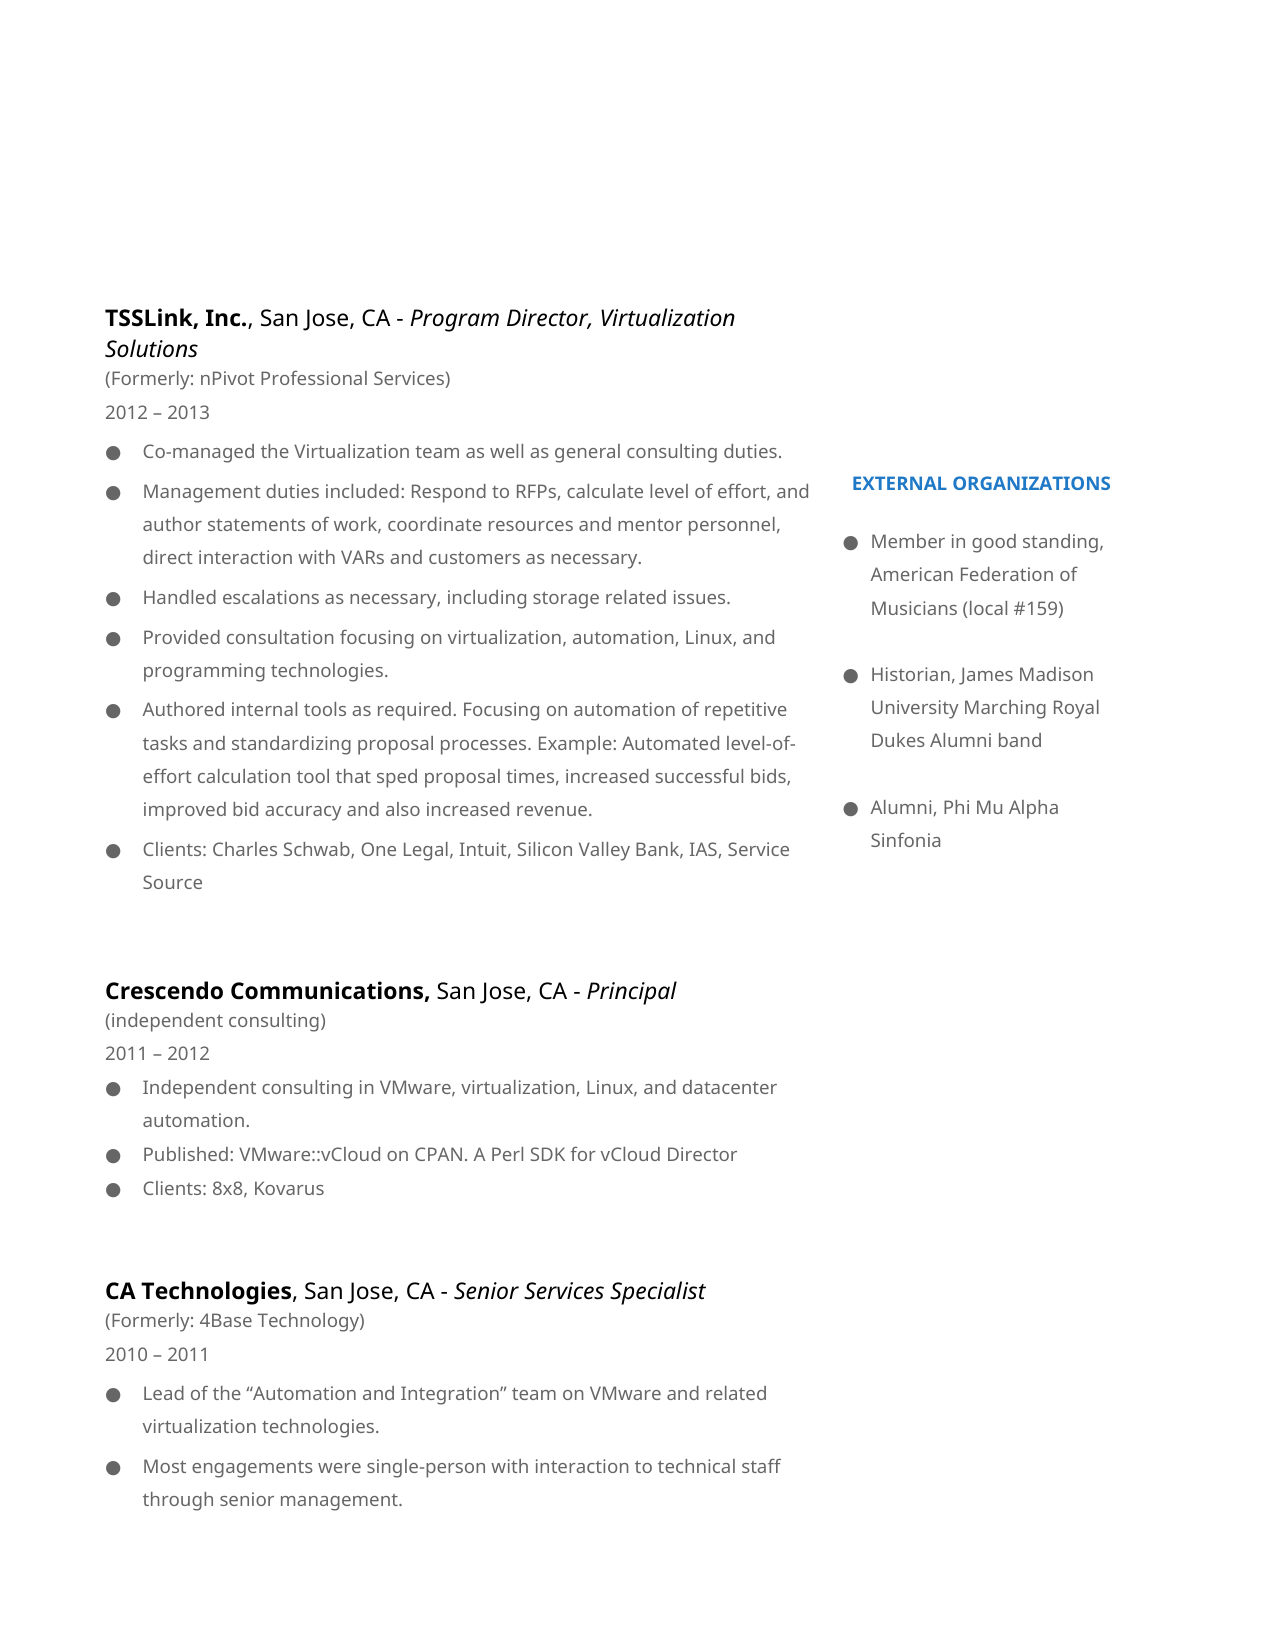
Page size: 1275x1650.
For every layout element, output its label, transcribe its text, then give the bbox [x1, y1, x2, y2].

table_cell SKILLS System administration and monitoring Python, Perl, shell scripting Public speaking, presentation planning Incident response setup and practice Agile methodologies (Certified Scrum Master) Linux Software development and design Database design and administration Process and product documentation Version Control Code testing and Continuous Integration Virtualization with a focus on VMWare Amazon cloud CERTIFICATIONS Google Cybersecurity Certificate AWS Certified Cloud Practitioner (Reg #469454772) VMware Certified Professional - v4 and v5 (VCP #72212) Scrum Alliance Certified ScrumMaster (747082) DoD Collateral Secret and SCI Top Secret clearances. Lapsed. EXTERNAL ORGANIZATIONS Member in good standing, American Federation of Musicians (local #159) Historian, James Madison University Marching Royal Dukes Alumni band Alumni, Phi Mu Alpha Sinfonia [837, 60, 1181, 1533]
table_cell EXPERIENCE Pure Storage, Mountain View, CA — Sr. Software Engineer 2014 - 2023 Systems administrator and programmer within Pure from pre-IPO to multi-billion dollar organization. Managed multiple site migrations through my tenure. Participated in and later managed a team responsible for internal infrastructure automation. Initially for the Flash Array business unit and later company-wide. Acting Manager of DevOps In addition to duties as a senior member of the team, served as the acting manager for my final half-year at Pure. Participated in product planning, requirements gathering, team +budgeting, compensation planning and reviews, managed projects, reported to exectiutive team Facilitated communication and planning between business units. Sr. DevOps Engineer Senior member of a team responsible for infrastructure related automation. Initial area of focus was array log reception and searching tools for developers and support. Created and led development on a self-service system (SPOG) to allow engineers to automatically provision virtual resources across VMware, multiple open-stack deployments and AWS. (Hybrid cloud interface) Assumed product ownership and lead development of a system to control package automation and deployment via decentralized puppet. This also included managing access controls on end systems, ownership and inventory tracking, as well as IP address management. Scale was approximately 10k active systems, 8m requests / 10gb a day. Deployment automation reduced related errors by a factor of 15. This included guiding changes in the puppet modules with approximately 50 active developer/contributors. Said system was used both for manual changes in a UI as well as automation via API. Implemented first regular SCRUM within Infrastructure Shared Services. Roles of scrum master and product owners were rotated through members of the team. Englab Initial infrastructure automation hire within Pure Storage. Moved from “hand curated” infrastructure to automated and monitored. Vastly improved testing uptimes. Proved to core development that VMware overcommit was usable with testing of virtualized storage arrays, representing a significant capital savings for the company. Grew from a “startup closet” to multiple-geographic datacenters and cloud installations, representing hundreds of physical systems and over 10k VMs. Managed initial cloud infrastructure in AWS. General system administration tasks ran the full gamut of startup through mature organizational needs: DNS, hardware diagnosis and migrations, datacenter design, linux and Pure Os, source control management, network design, monitoring, incident response, security, account controls, etc. Kovarus, Inc., San Ramon, CA - Senior Development Consultant 2013 – 2014 Professional Services consultant with a focus on automation. Primary team resource for development consulting and continuous integration projects. (DevOps) Tasks included SDLC products such as: Chef, Puppet, Jenkins, Cobbler, Kickstart, Runbook, Jira, etc. Responsibilities include pre-sales: Requirements gathering, calculate level of effort, and author statements of work. Additionally, author internal tools as required. Focusing on automation of repetitive tasks and standardizing proposal processes. Example: UCS as-built document generator. Clients: Macy’s, RMS, StubHub, Align technologies TSSLink, Inc., San Jose, CA - Program Director, Virtualization Solutions (Formerly: nPivot Professional Services) 2012 – 2013 Co-managed the Virtualization team as well as general consulting duties. Management duties included: Respond to RFPs, calculate level of effort, and author statements of work, coordinate resources and mentor personnel, direct interaction with VARs and customers as necessary. Handled escalations as necessary, including storage related issues. Provided consultation focusing on virtualization, automation, Linux, and programming technologies. Authored internal tools as required. Focusing on automation of repetitive tasks and standardizing proposal processes. Example: Automated level-of-effort calculation tool that sped proposal times, increased successful bids, improved bid accuracy and also increased revenue. Clients: Charles Schwab, One Legal, Intuit, Silicon Valley Bank, IAS, Service Source Crescendo Communications, San Jose, CA - Principal (independent consulting) 2011 – 2012 Independent consulting in VMware, virtualization, Linux, and datacenter automation. Published: VMware::vCloud on CPAN. A Perl SDK for vCloud Director Clients: 8x8, Kovarus CA Technologies, San Jose, CA - Senior Services Specialist (Formerly: 4Base Technology) 2010 – 2011 Lead of the “Automation and Integration” team on VMware and related virtualization technologies. Most engagements were single-person with interaction to technical staff through senior management. Focus included VMware Lab Manager & vCloud Director. Automation focused on Perl & PowerScript. Published: VMware::API::LabManager on CPAN. A comprehensive API module available for Lab Manager. Clients include a wide range of companies from startups to fortune 50 companies, including clients such as: eBay, Paypal, Iron Mountain, Blue Cross, WalMart, APS, Symantec/Verisign, LaFarge. FusionOne, Inc., Redwood City, CA – Senior Linux Engineer 2007 – 2010 Responsible for all customer and productions systems, maintenance of data center facilities, product installations, and general administration and troubleshooting. 12 million active users. Managed migration of 4.88 million users / 5 TB of data cross-country in 6 hour downtime window. Lead designer in refactoring existing architecture and bringing an organically-grown data center to carrier-grade and operationally capable status. Project managed a data-center move over 3-months concurrent with live production. Migrated from a mixed Solaris & RedHat 4 environment to a standardized CentOs 5 environment. Met a greater than 300% server growth rate with limited resources via virtualization technologies. Improved a 95% (estimated) annual uptime to "5 nines" (99.999%) Responsible for creating and implementing: inventory control systems, security protocols, backup systems, development systems, and input of design on future products. Earlier employment history can be reviewed at: http://www.linkedin.com/in/ppollard/ EDUCATION B.S. in Media Arts & Design - James Madison University Harrisonburg, Va - 1997 High School Diploma - Naples American High School Naples, Italy – 1993 REFERENCES Provided Upon Request [90, 60, 837, 1533]
